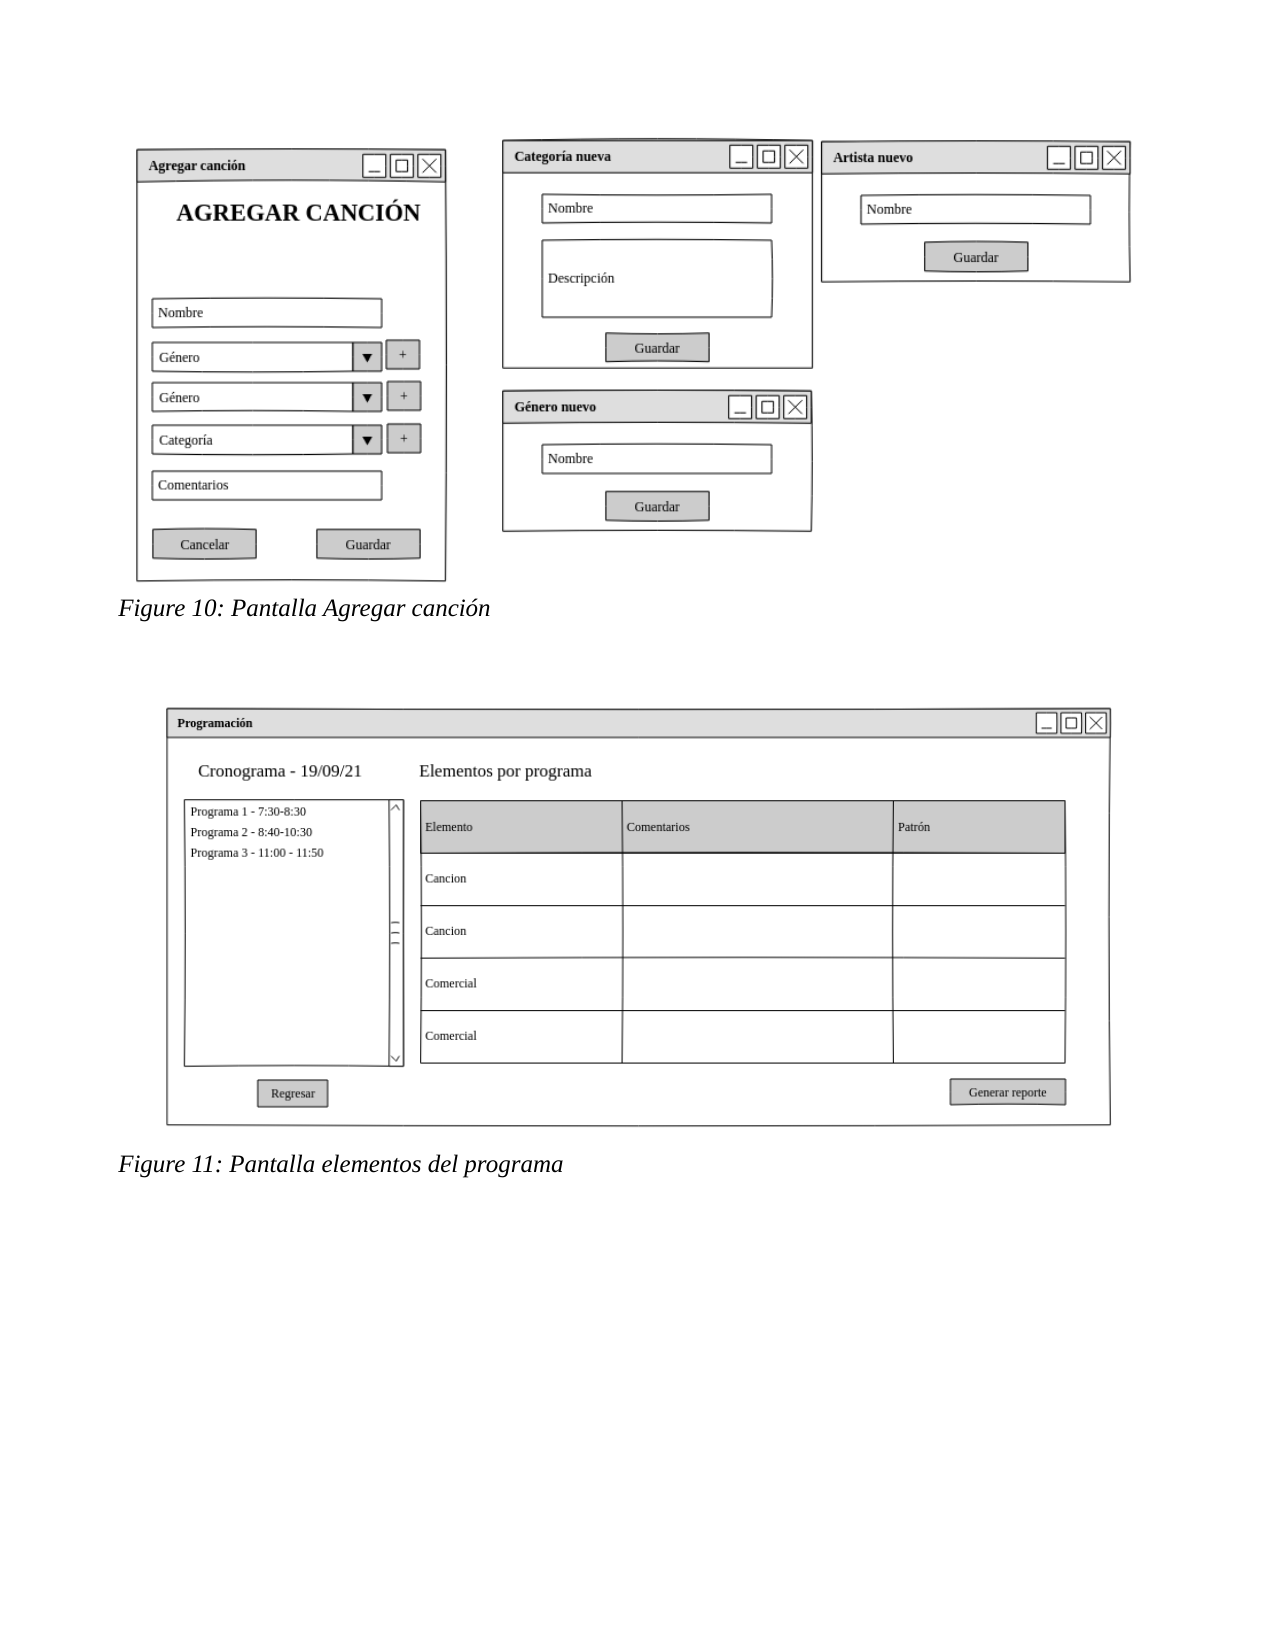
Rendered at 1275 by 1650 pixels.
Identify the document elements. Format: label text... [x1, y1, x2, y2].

text Figure 10: Pantalla Agregar canción [118, 593, 1157, 621]
text Figure 11: Pantalla elementos del programa [118, 1149, 1157, 1178]
picture [118, 130, 1157, 593]
picture [118, 685, 1157, 1149]
